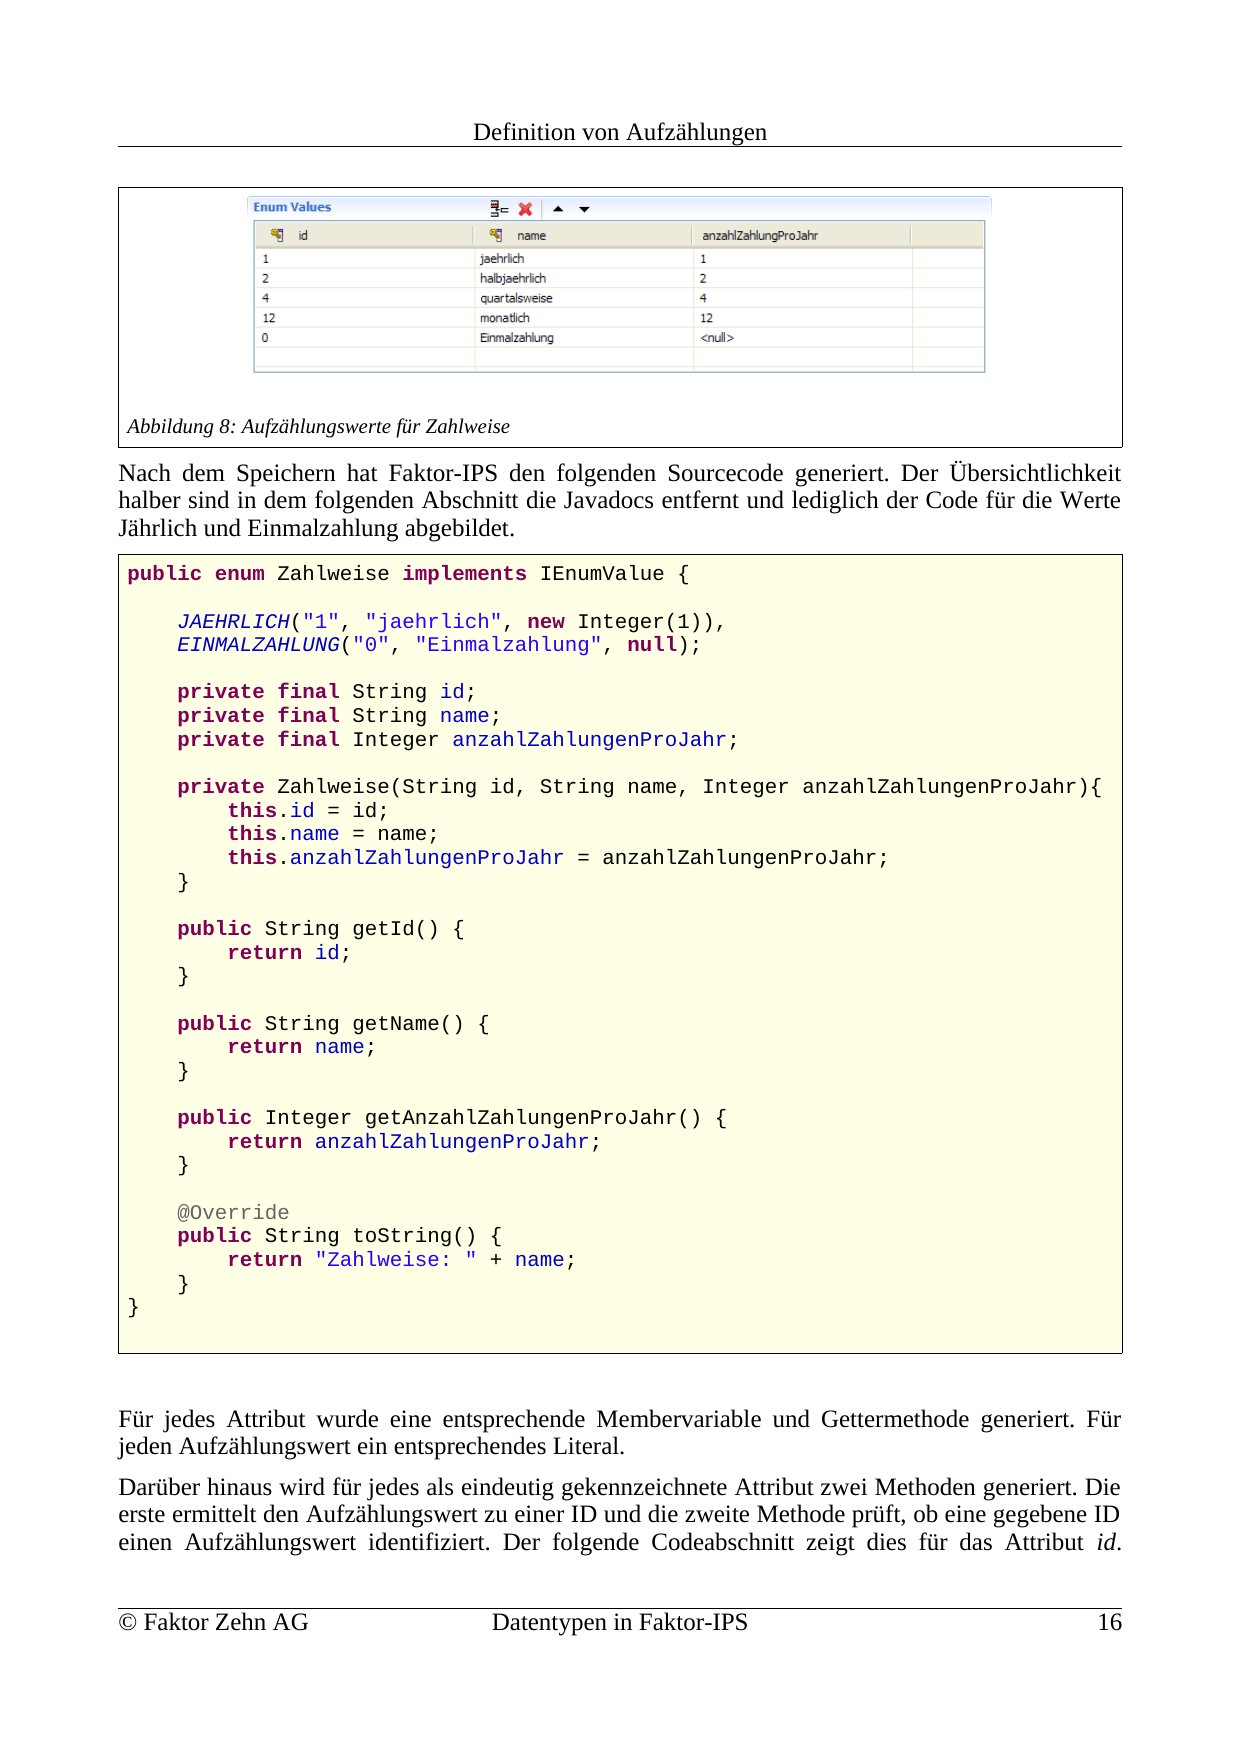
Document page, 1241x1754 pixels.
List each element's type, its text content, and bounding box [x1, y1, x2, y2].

text @Override [127, 1202, 1113, 1225]
text private Zahlweise(String id, String name, Integer anzahlZahlungenProJahr){ [127, 776, 1113, 800]
text [119, 188, 1122, 447]
text [118, 175, 1122, 187]
text this.id = id; [127, 800, 1113, 823]
text private final String name; [127, 705, 1113, 729]
text } [127, 1273, 1113, 1296]
text public String getId() { [127, 918, 1113, 942]
text this.name = name; [127, 823, 1113, 847]
text return name; [127, 1036, 1113, 1060]
text Abbildung 8: Aufzählungswerte für Zahlweise [127, 415, 1113, 438]
text } [127, 1060, 1113, 1083]
text return id; [127, 942, 1113, 965]
picture [247, 196, 993, 375]
text public String getName() { [127, 1013, 1113, 1036]
text public Integer getAnzahlZahlungenProJahr() { [127, 1107, 1113, 1131]
text } [127, 1296, 1113, 1320]
text private final String id; [127, 682, 1113, 705]
text Nach dem Speichern hat Faktor-IPS den folgenden Sourcecode generiert. Der Übersichtlichkeit halber sind in dem folgenden Abschnitt die Javadocs entfernt und lediglich der Code für die Werte Jährlich und Einmalzahlung abgebildet. [118, 448, 1122, 542]
text Darüber hinaus wird für jedes als eindeutig gekennzeichnete Attribut zwei Methoden generiert. Die erste ermittelt den Aufzählungswert zu einer ID und die zweite Methode prüft, ob eine gegebene ID einen Aufzählungswert identifiziert. Der folgende Codeabschnitt zeigt dies für das Attribut id. [118, 1473, 1122, 1556]
text } [127, 965, 1113, 989]
text EINMALZAHLUNG("0", "Einmalzahlung", null); [127, 634, 1113, 658]
text Für jedes Attribut wurde eine entsprechende Membervariable und Gettermethode generiert. Für jeden Aufzählungswert ein entsprechendes Literal. [118, 1405, 1122, 1460]
text public String toString() { [127, 1225, 1113, 1249]
text public enum Zahlweise implements IEnumValue { [127, 563, 1113, 587]
text } [127, 1154, 1113, 1178]
text this.anzahlZahlungenProJahr = anzahlZahlungenProJahr; [127, 847, 1113, 871]
text } [127, 871, 1113, 894]
text return "Zahlweise: " + name; [127, 1249, 1113, 1273]
text private final Integer anzahlZahlungenProJahr; [127, 729, 1113, 752]
text JAEHRLICH("1", "jaehrlich", new Integer(1)), [127, 611, 1113, 634]
text return anzahlZahlungenProJahr; [127, 1131, 1113, 1154]
